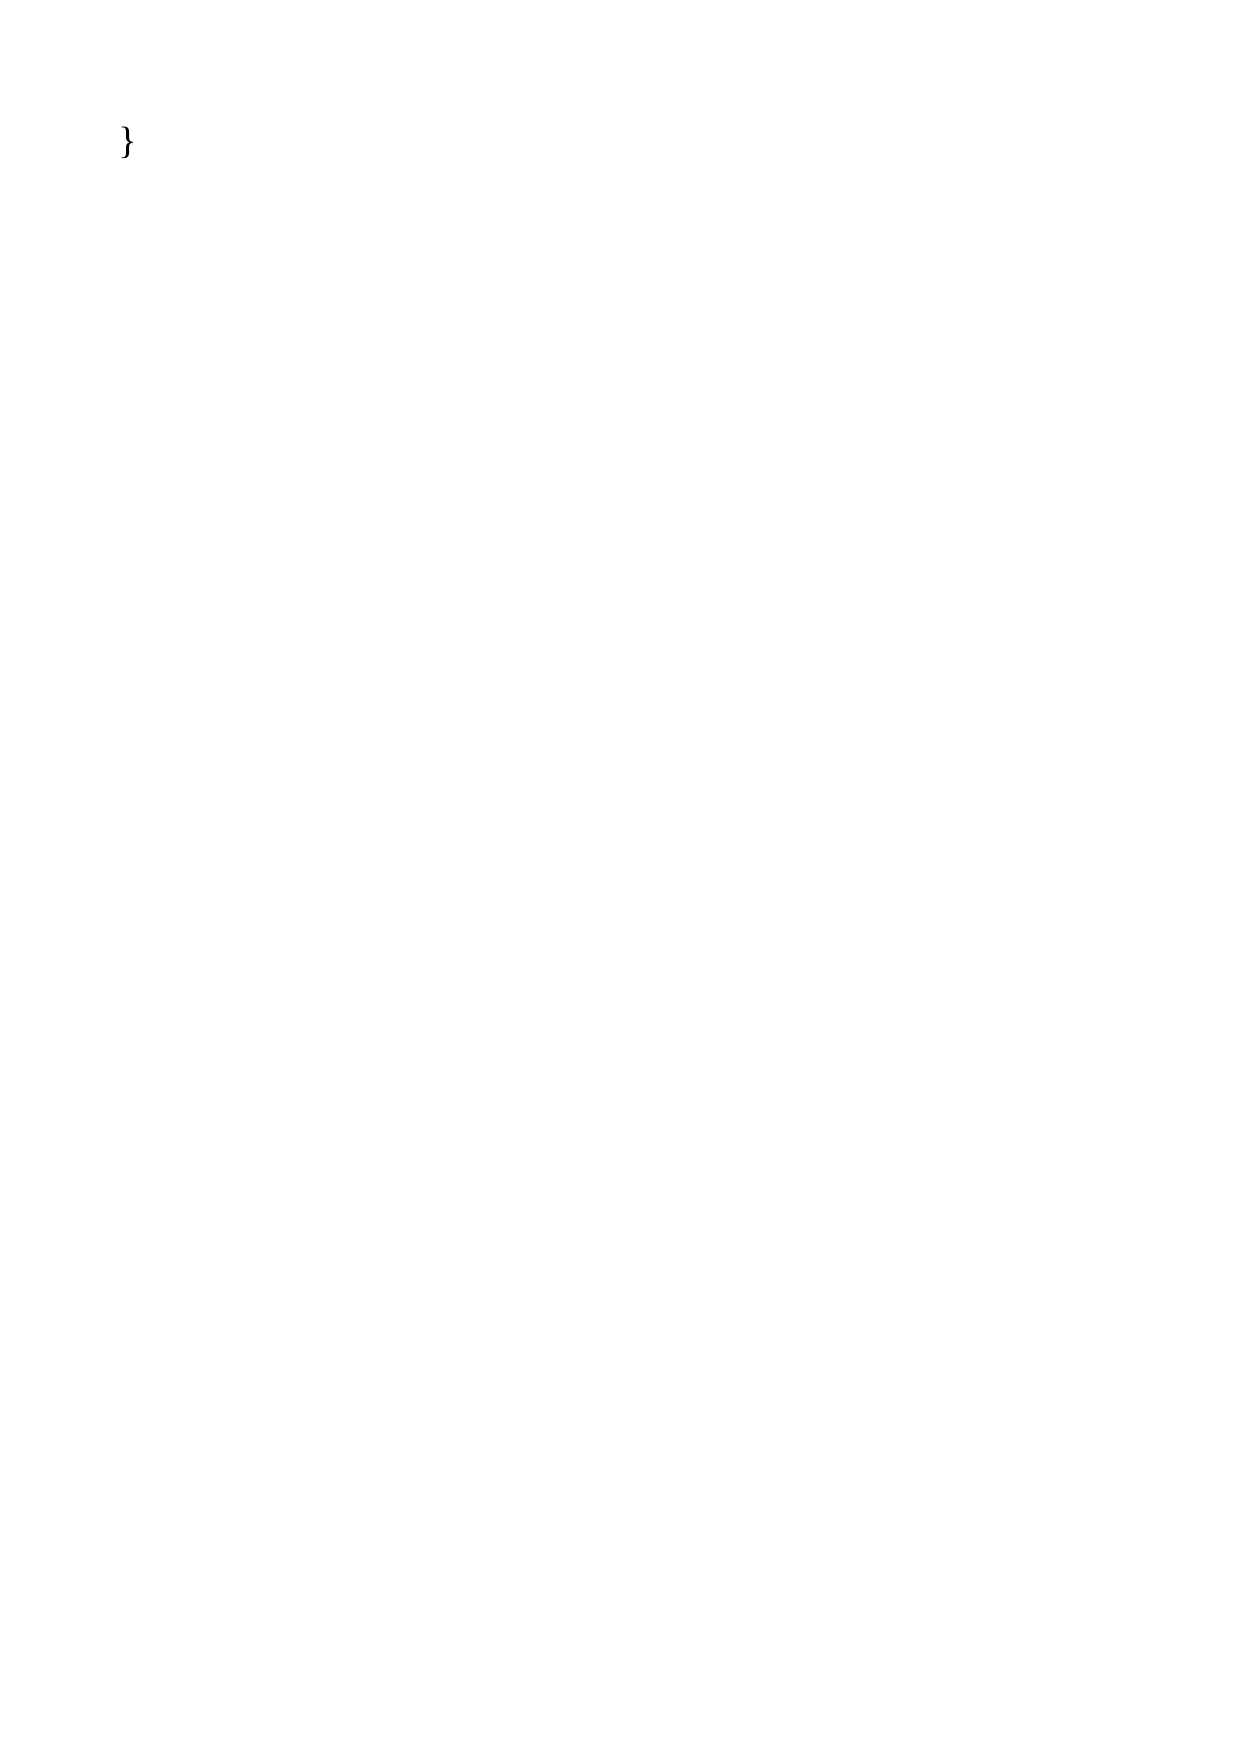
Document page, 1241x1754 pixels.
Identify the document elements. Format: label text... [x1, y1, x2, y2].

text } [118, 118, 1122, 162]
